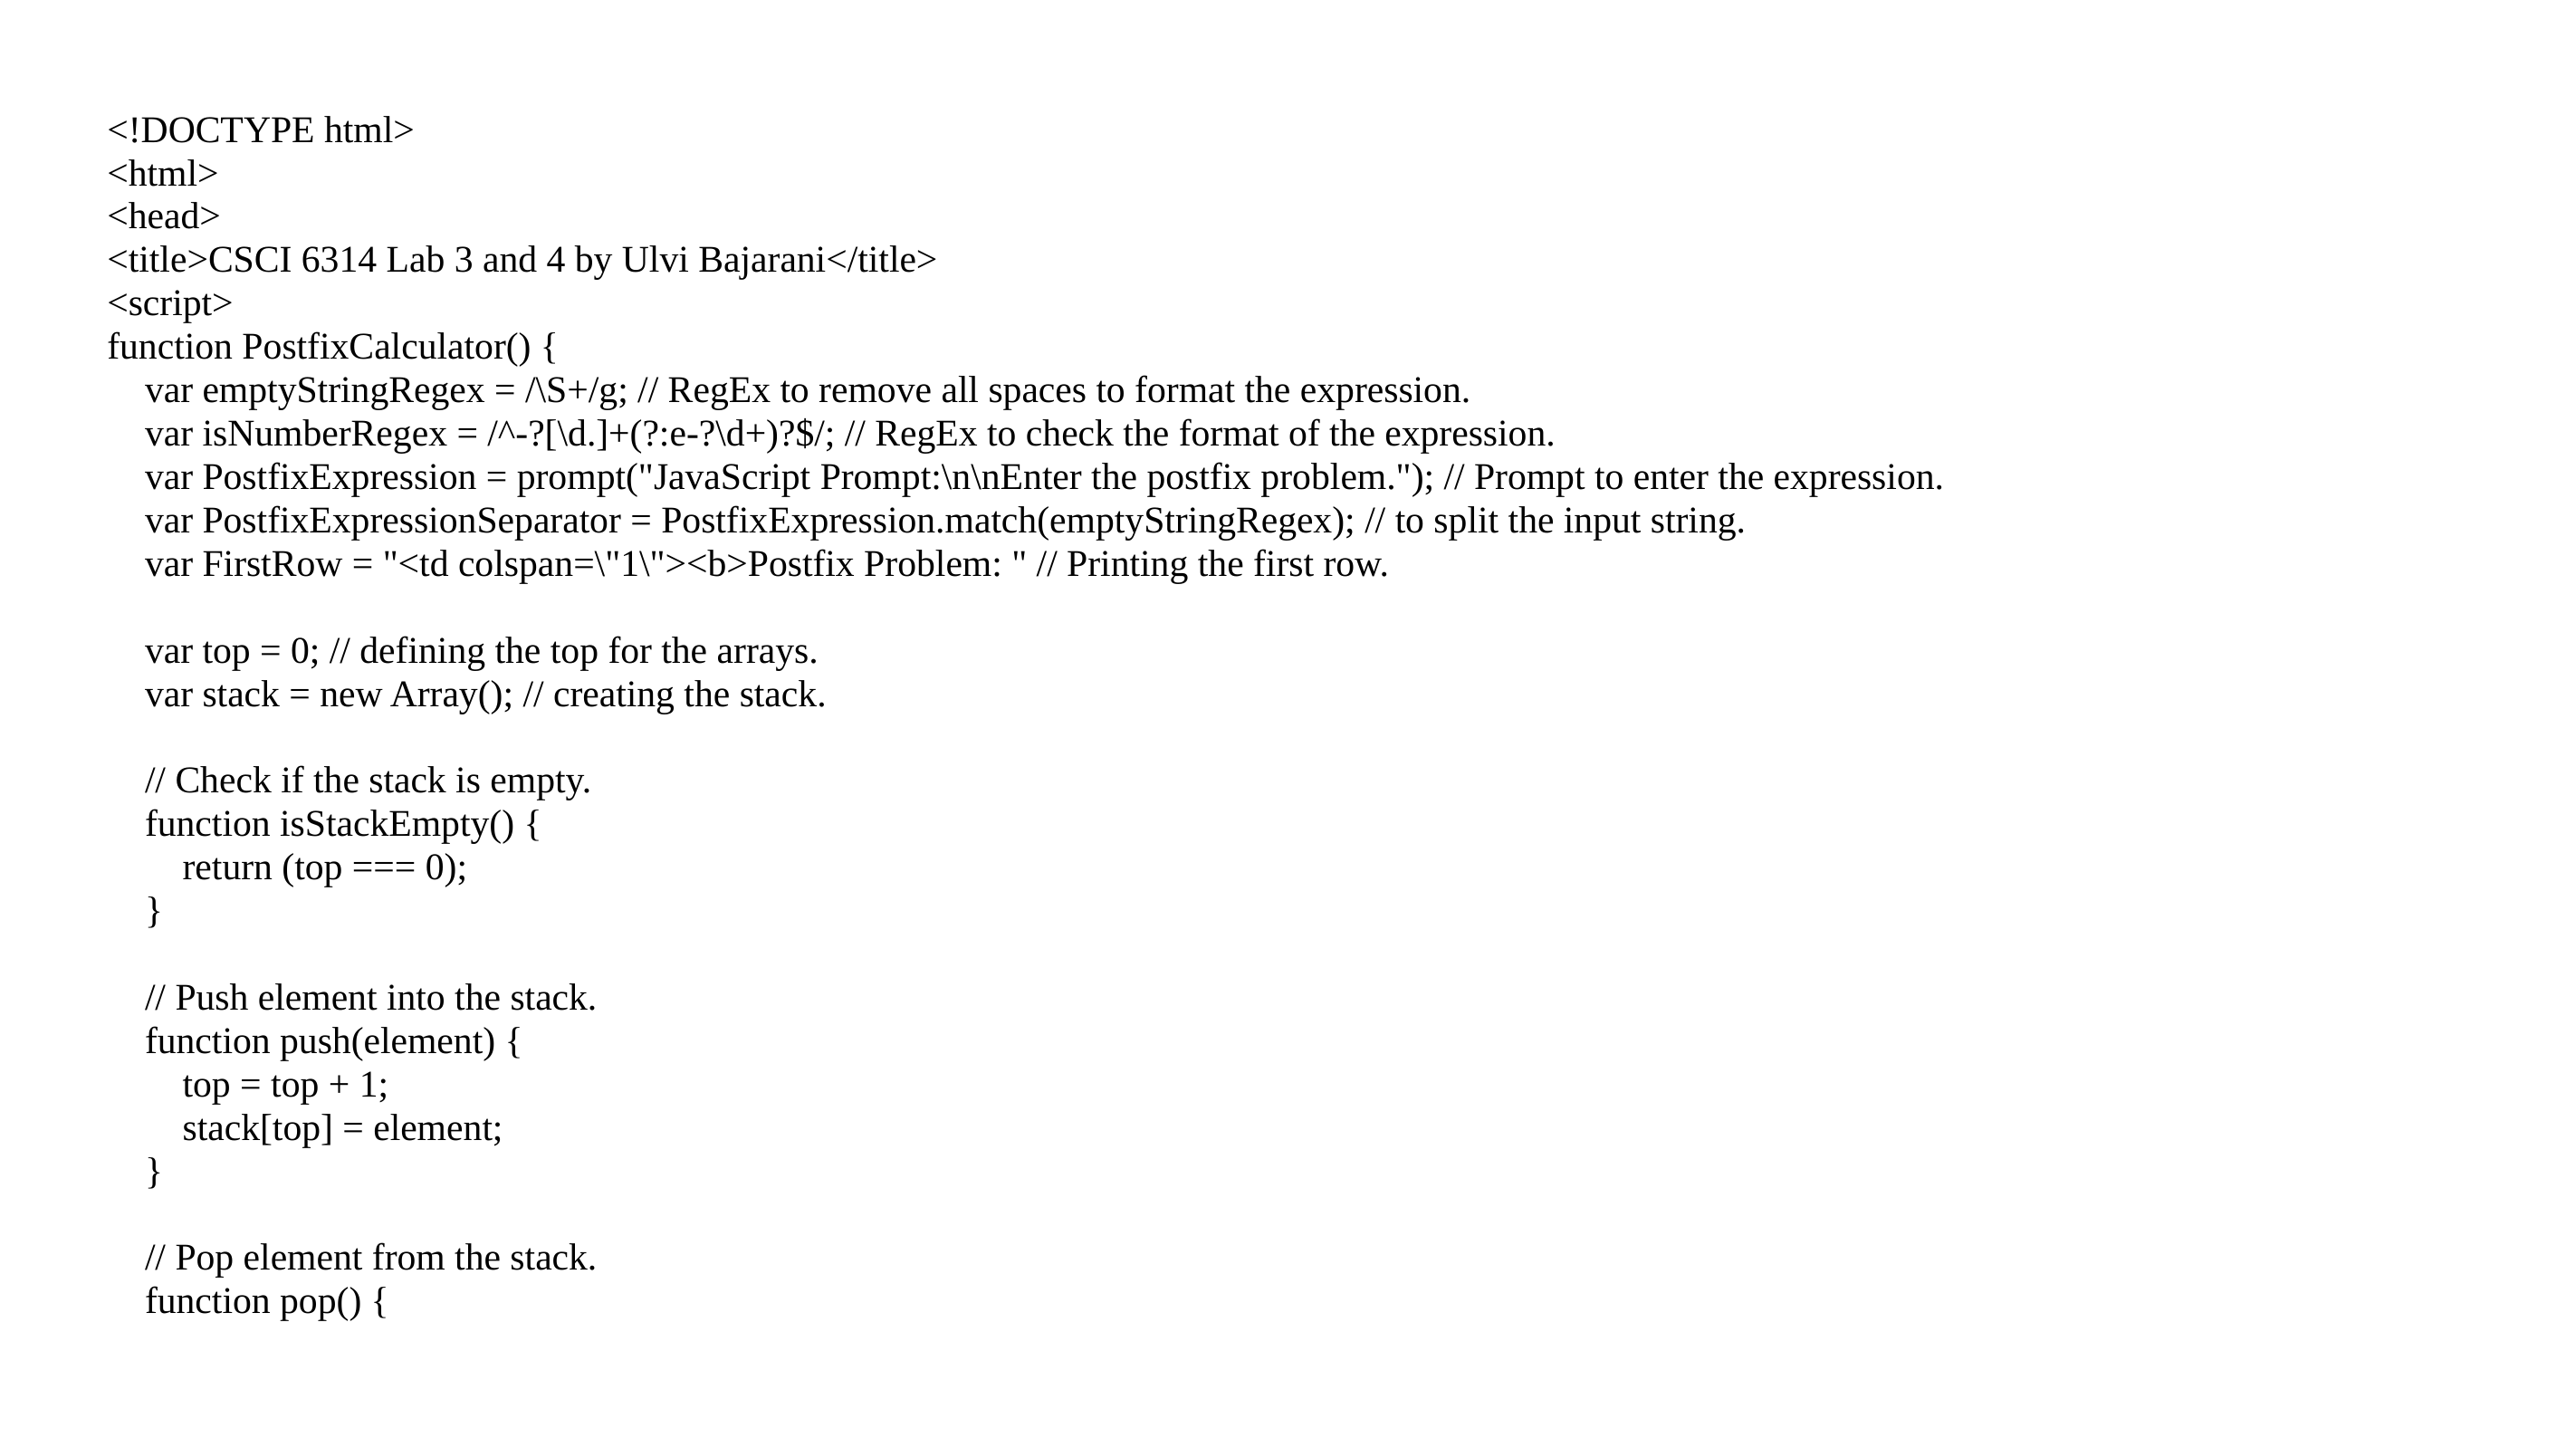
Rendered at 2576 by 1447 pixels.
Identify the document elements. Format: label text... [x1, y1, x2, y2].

text // Push element into the stack. [107, 974, 2468, 1018]
text function pop() { [107, 1279, 2468, 1322]
text var PostfixExpression = prompt("JavaScript Prompt:\n\nEnter the postfix problem."); // Prompt to enter the expression. [107, 454, 2468, 497]
text <title>CSCI 6314 Lab 3 and 4 by Ulvi Bajarani</title> [107, 237, 2468, 281]
text stack[top] = element; [107, 1105, 2468, 1148]
text var stack = new Array(); // creating the stack. [107, 671, 2468, 714]
text var emptyStringRegex = /\S+/g; // RegEx to remove all spaces to format the expression. [107, 368, 2468, 410]
text <!DOCTYPE html> [107, 107, 2468, 150]
text top = top + 1; [107, 1061, 2468, 1105]
text <head> [107, 194, 2468, 237]
text <script> [107, 281, 2468, 324]
text // Check if the stack is empty. [107, 758, 2468, 801]
text var isNumberRegex = /^-?[\d.]+(?:e-?\d+)?$/; // RegEx to check the format of the expression. [107, 410, 2468, 454]
text var FirstRow = "<td colspan=\"1\"><b>Postfix Problem: " // Printing the first row. [107, 541, 2468, 584]
text function push(element) { [107, 1018, 2468, 1061]
text } [107, 888, 2468, 931]
text function isStackEmpty() { [107, 801, 2468, 845]
text function PostfixCalculator() { [107, 324, 2468, 368]
text var top = 0; // defining the top for the arrays. [107, 628, 2468, 671]
text return (top === 0); [107, 845, 2468, 888]
text var PostfixExpressionSeparator = PostfixExpression.match(emptyStringRegex); // to split the input string. [107, 497, 2468, 541]
text // Pop element from the stack. [107, 1235, 2468, 1279]
text <html> [107, 150, 2468, 194]
text } [107, 1148, 2468, 1192]
